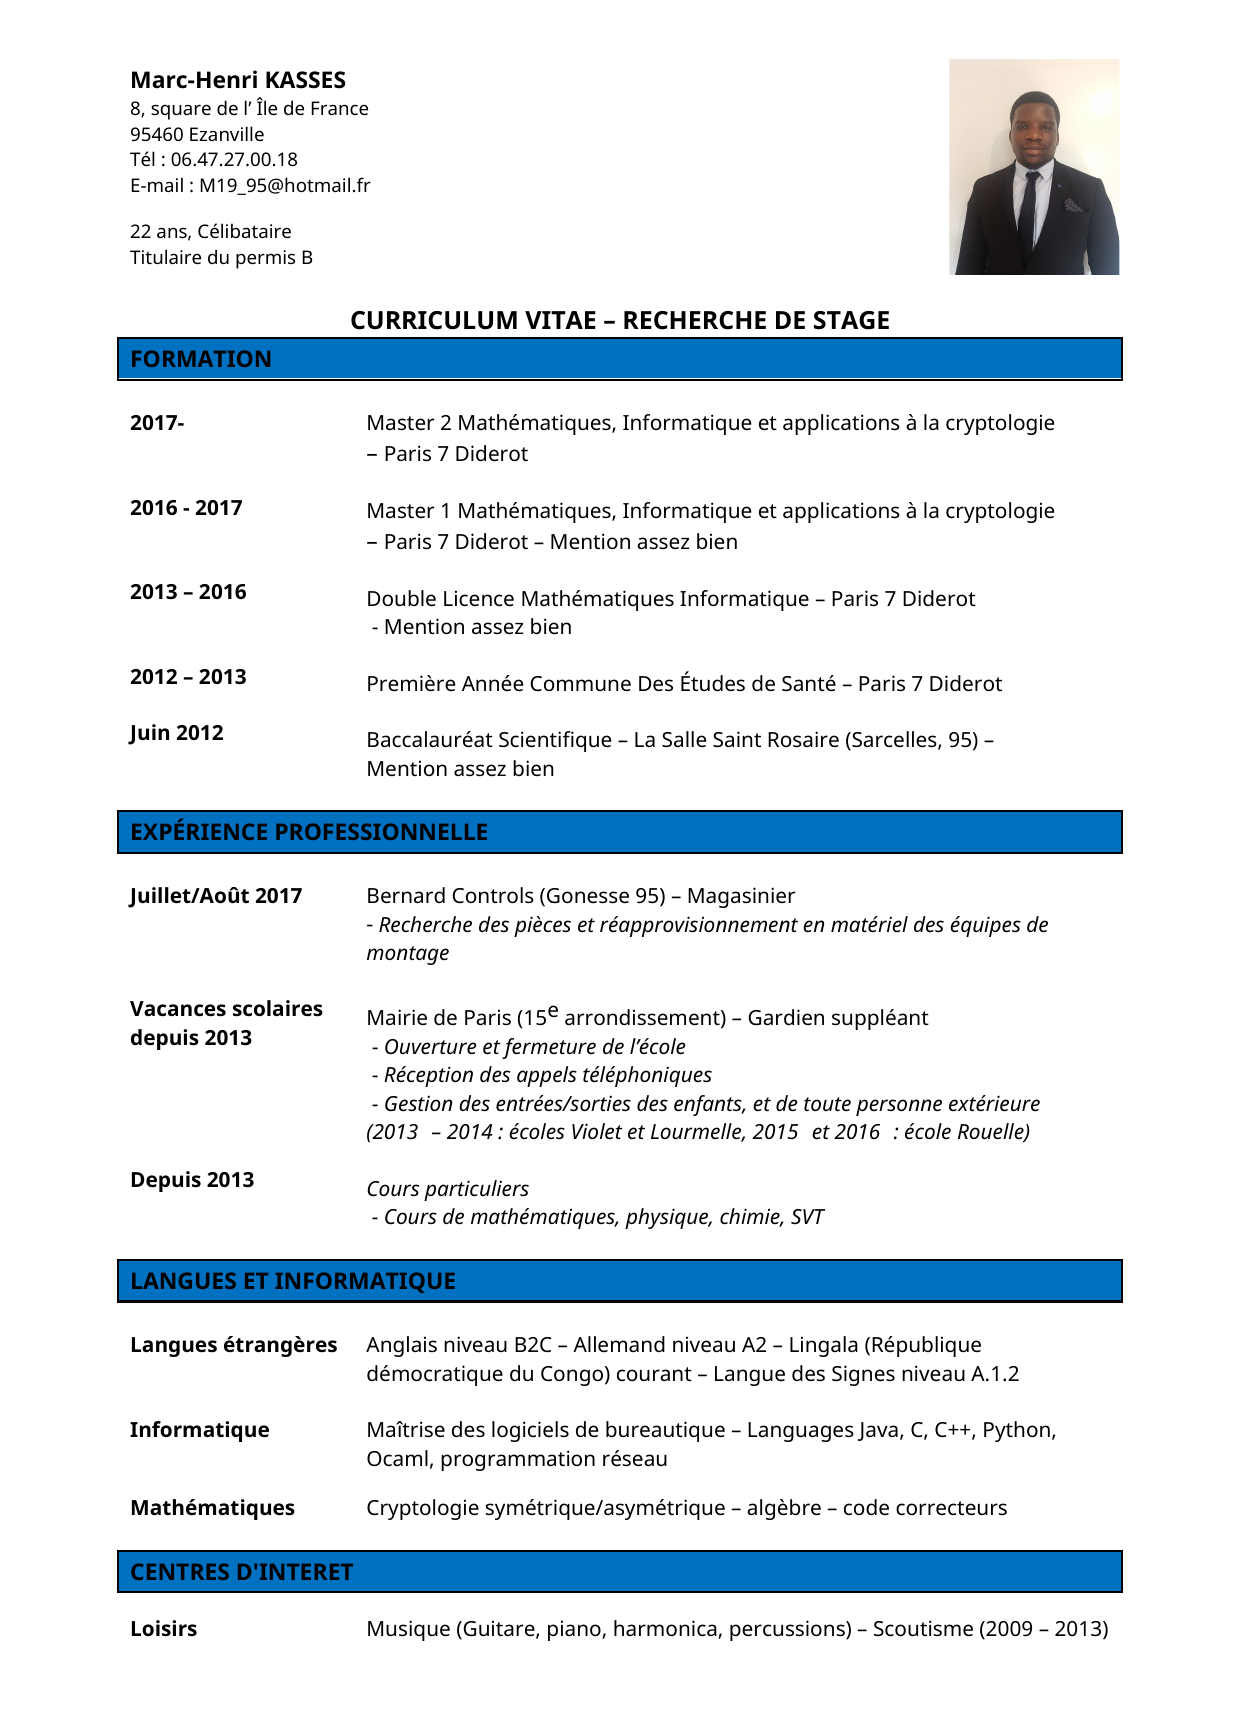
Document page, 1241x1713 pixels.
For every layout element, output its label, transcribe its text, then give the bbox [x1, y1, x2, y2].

table_header Loisirs [118, 1614, 354, 1642]
table_header FORMATION [119, 339, 1121, 378]
table_header Master 2 Mathématiques, Informatique et applications à la cryptologie – Paris 7 Diderot Master 1 Mathématiques, Informatique et applications à la cryptologie – Paris 7 Diderot – Mention assez bien Double Licence Mathématiques Informatique – Paris 7 Diderot - Mention assez bien Première Année Commune Des Études de Santé – Paris 7 Diderot Baccalauréat Scientifique – La Salle Saint Rosaire (Sarcelles, 95) – Mention assez bien [354, 409, 1122, 782]
table_cell Cryptologie symétrique/asymétrique – algèbre – code correcteurs [354, 1472, 1122, 1521]
table_cell Mathématiques [118, 1472, 354, 1521]
table_header Juillet/Août 2017 Vacances scolaires depuis 2013 Depuis 2013 [118, 882, 354, 1231]
table_header LANGUES ET INFORMATIQUE [119, 1261, 1121, 1300]
table_header Langues étrangères [118, 1330, 354, 1387]
table_header [591, 59, 949, 275]
table_header Anglais niveau B2C – Allemand niveau A2 – Lingala (République démocratique du Congo) courant – Langue des Signes niveau A.1.2 [354, 1330, 1122, 1387]
text CURRICULUM VITAE – RECHERCHE DE STAGE [118, 303, 1122, 337]
table_header Marc-Henri KASSES 8, square de l’ Île de France 95460 Ezanville Tél : 06.47.27.00.18 E-mail : M19_95@hotmail.fr 22 ans, Célibataire Titulaire du permis B [118, 59, 591, 275]
table_header Musique (Guitare, piano, harmonica, percussions) – Scoutisme (2009 – 2013) [354, 1614, 1122, 1642]
table_header Maîtrise des logiciels de bureautique – Languages Java, C, C++, Python, Ocaml, programmation réseau [354, 1415, 1122, 1472]
table_header Informatique [118, 1415, 354, 1472]
table_header CENTRES D'INTERET [119, 1552, 1121, 1591]
table_header EXPÉRIENCE PROFESSIONNELLE [119, 812, 1121, 852]
picture [949, 59, 1120, 275]
table_header Bernard Controls (Gonesse 95) – Magasinier - Recherche des pièces et réapprovisionnement en matériel des équipes de montage Mairie de Paris (15e arrondissement) – Gardien suppléant - Ouverture et fermeture de l’école - Réception des appels téléphoniques - Gestion des entrées/sorties des enfants, et de toute personne extérieure (2013 – 2014 : écoles Violet et Lourmelle, 2015 et 2016 : école Rouelle) Cours particuliers - Cours de mathématiques, physique, chimie, SVT [354, 882, 1122, 1231]
table_header 2017- 2016 - 2017 2013 – 2016 2012 – 2013 Juin 2012 [118, 409, 354, 782]
